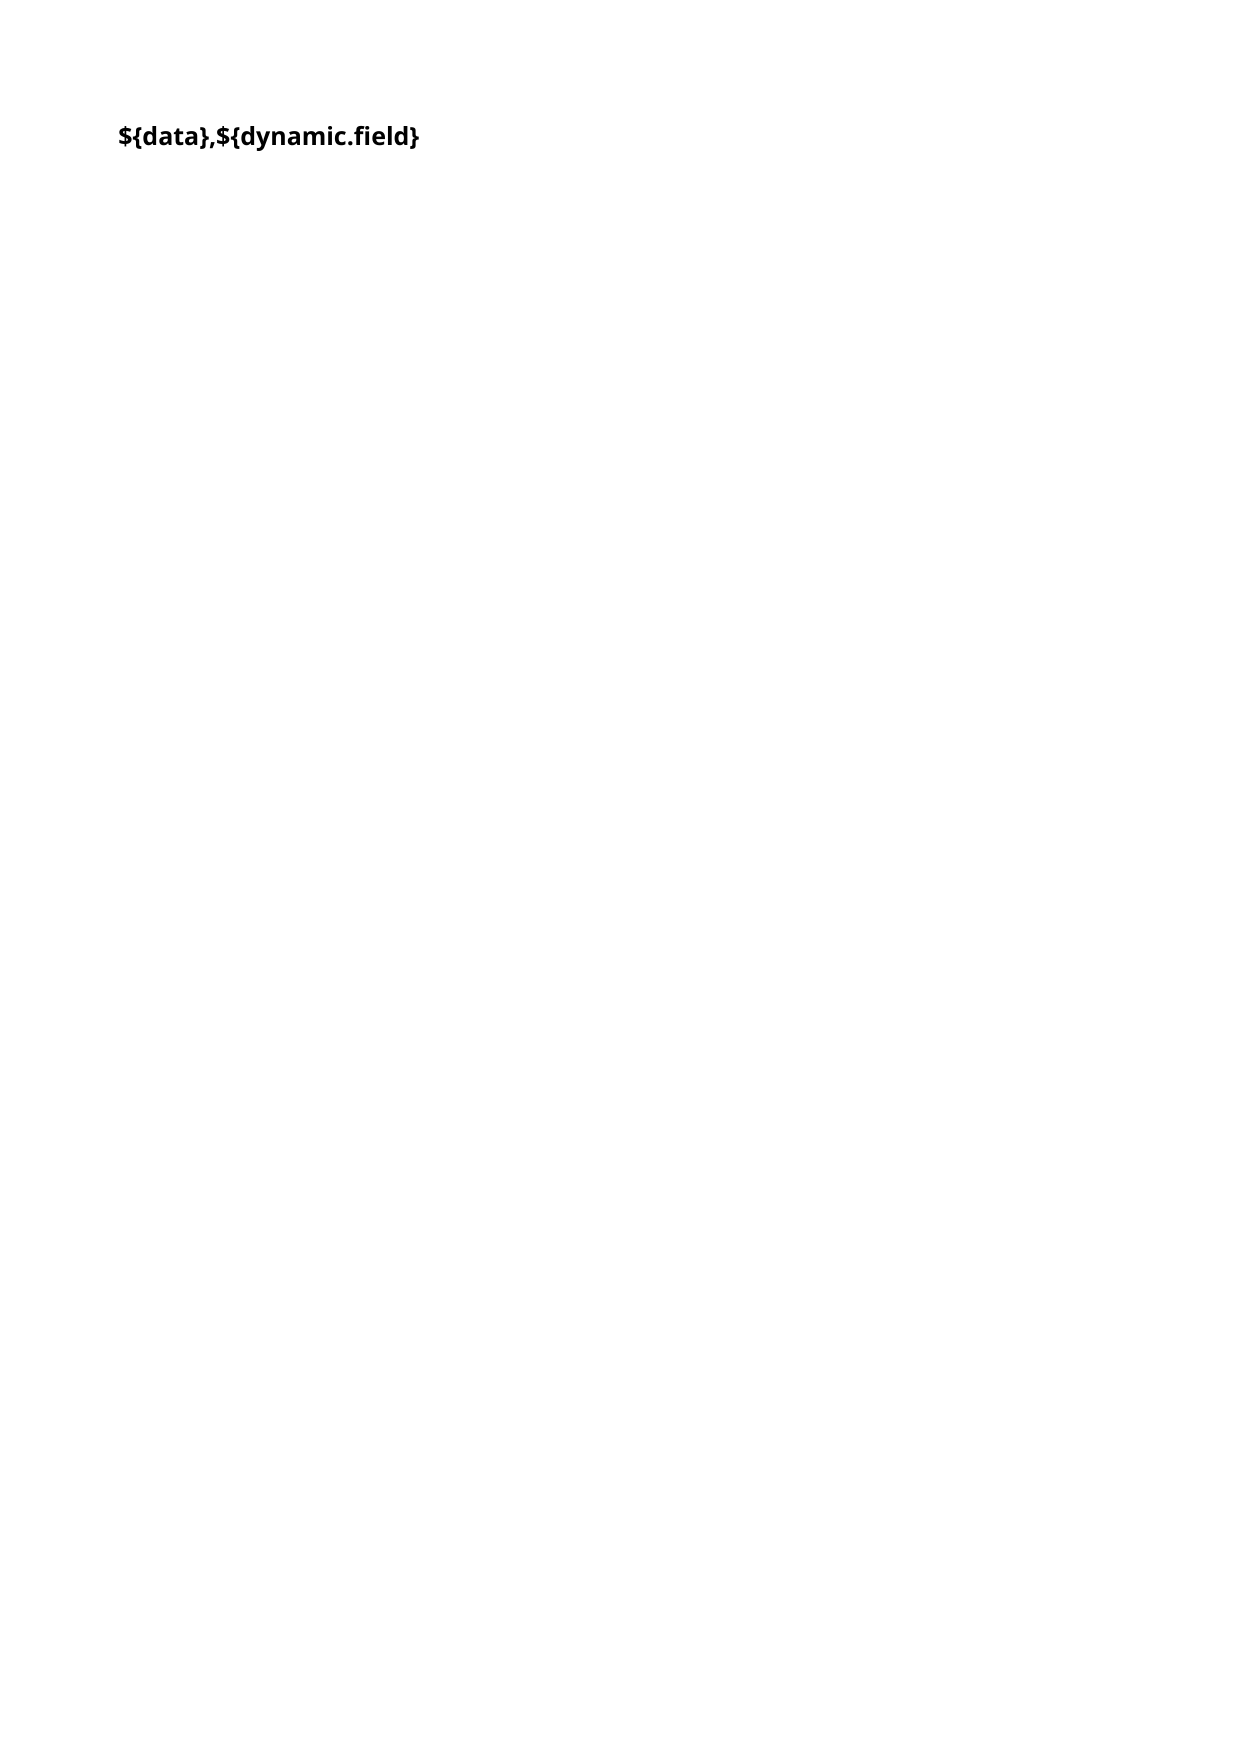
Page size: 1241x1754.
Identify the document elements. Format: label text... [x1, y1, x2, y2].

text ${data},${dynamic.field} [118, 118, 1122, 152]
